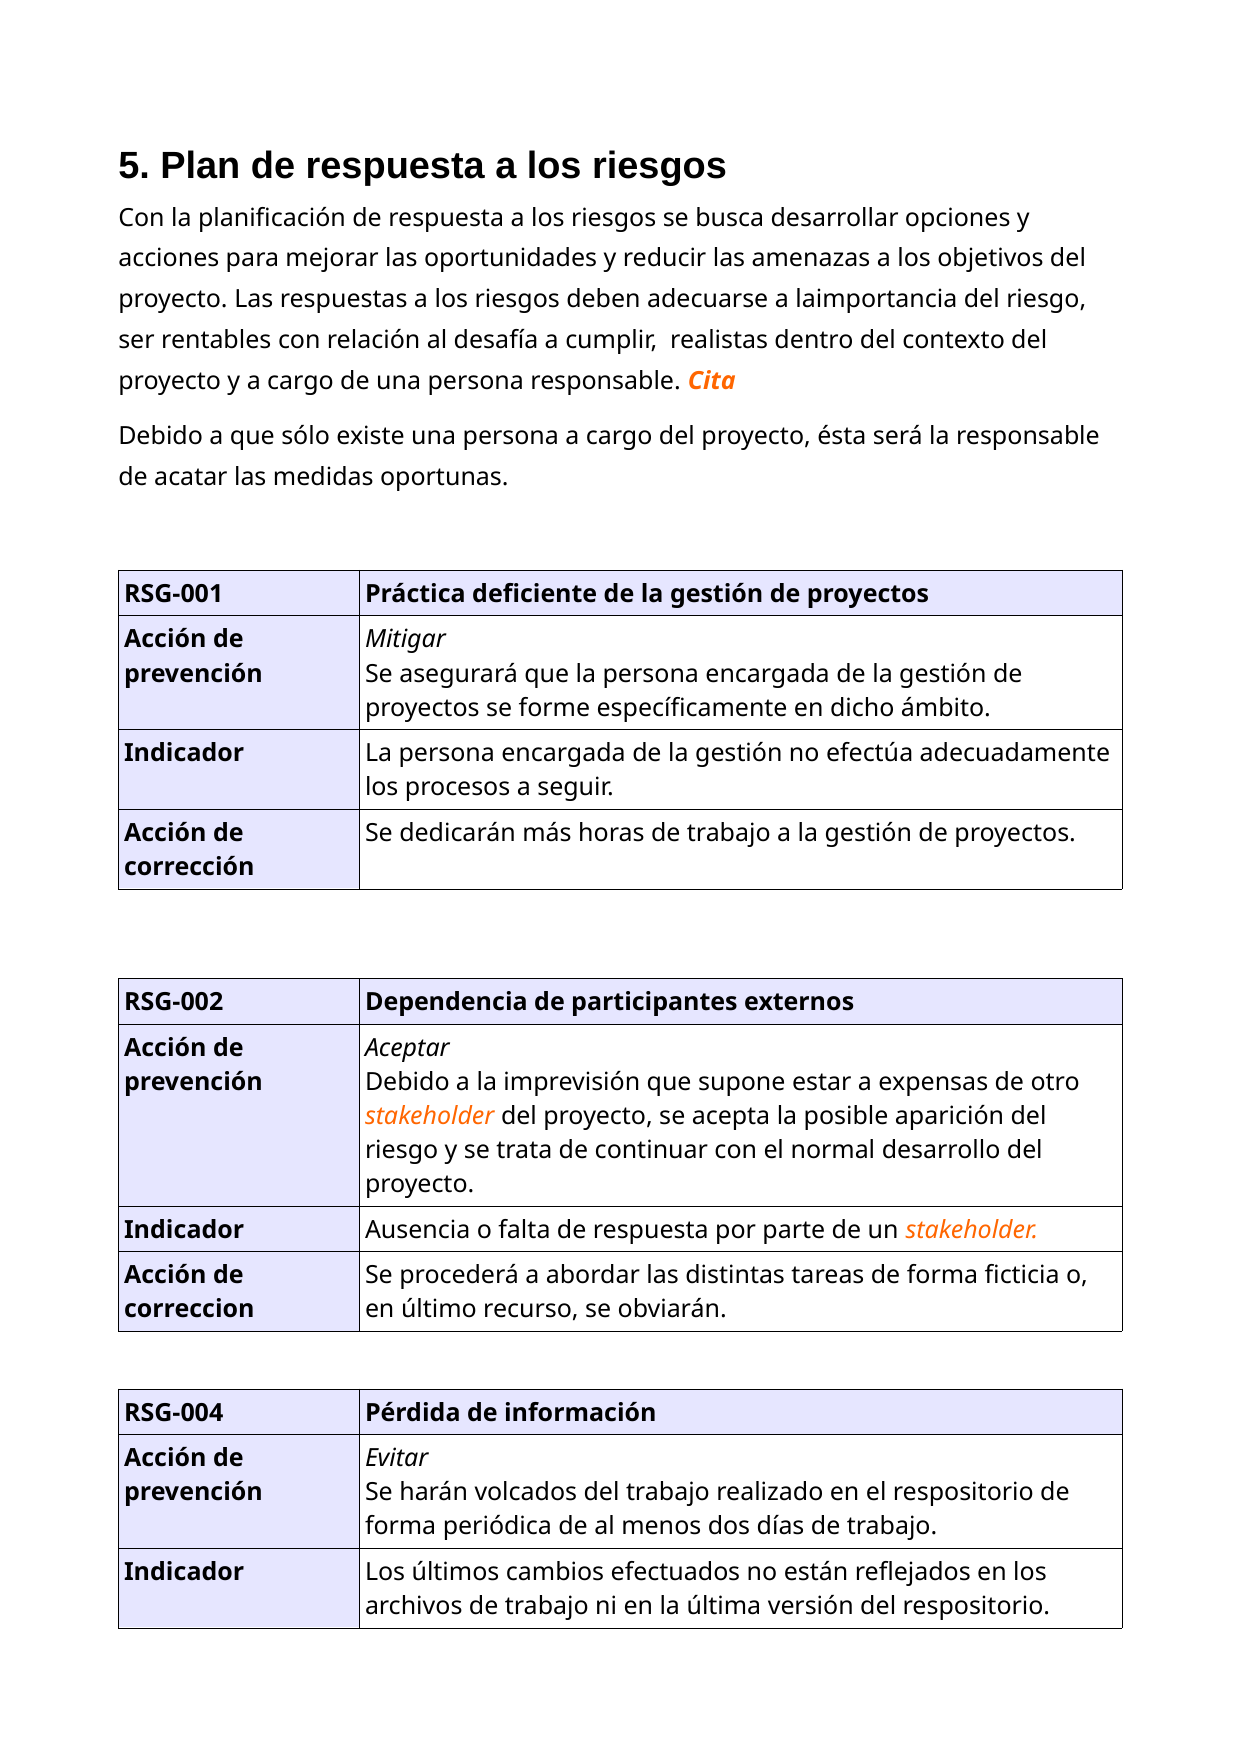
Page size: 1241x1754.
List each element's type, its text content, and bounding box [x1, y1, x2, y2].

text Debido a que sólo existe una persona a cargo del proyecto, ésta será la responsable de acatar las medidas oportunas. [118, 418, 1122, 493]
table_cell Se dedicarán más horas de trabajo a la gestión de proyectos. [360, 810, 1122, 888]
table_cell Acción de prevención [119, 1435, 359, 1548]
table_header Pérdida de información [360, 1390, 1122, 1434]
table_cell Acción de prevención [119, 1025, 359, 1206]
table_cell Aceptar Debido a la imprevisión que supone estar a expensas de otro stakeholder del proyecto, se acepta la posible aparición del riesgo y se trata de continuar con el normal desarrollo del proyecto. [360, 1025, 1122, 1206]
table_cell La persona encargada de la gestión no efectúa adecuadamente los procesos a seguir. [360, 730, 1122, 809]
table_header Práctica deficiente de la gestión de proyectos [360, 571, 1122, 615]
table_cell Acción de corrección [119, 810, 359, 888]
table_cell Mitigar Se asegurará que la persona encargada de la gestión de proyectos se forme específicamente en dicho ámbito. [360, 616, 1122, 729]
table_header Dependencia de participantes externos [360, 979, 1122, 1024]
table_header RSG-004 [119, 1390, 359, 1434]
table_cell Indicador [119, 730, 359, 809]
table_cell Indicador [119, 1549, 359, 1627]
subtitle 5. Plan de respuesta a los riesgos [118, 143, 1122, 187]
table_header RSG-002 [119, 979, 359, 1024]
table_cell Indicador [119, 1207, 359, 1251]
table_cell Los últimos cambios efectuados no están reflejados en los archivos de trabajo ni en la última versión del respositorio. [360, 1549, 1122, 1627]
text Con la planificación de respuesta a los riesgos se busca desarrollar opciones y acciones para mejorar las oportunidades y reducir las amenazas a los objetivos del proyecto. Las respuestas a los riesgos deben adecuarse a laimportancia del riesgo, ser rentables con relación al desafía a cumplir, realistas dentro del contexto del proyecto y a cargo de una persona responsable. Cita [118, 199, 1122, 397]
table_cell Acción de prevención [119, 616, 359, 729]
table_cell Ausencia o falta de respuesta por parte de un stakeholder. [360, 1207, 1122, 1251]
table_cell Evitar Se harán volcados del trabajo realizado en el respositorio de forma periódica de al menos dos días de trabajo. [360, 1435, 1122, 1548]
table_header RSG-001 [119, 571, 359, 615]
table_cell Acción de correccion [119, 1252, 359, 1331]
table_cell Se procederá a abordar las distintas tareas de forma ficticia o, en último recurso, se obviarán. [360, 1252, 1122, 1331]
